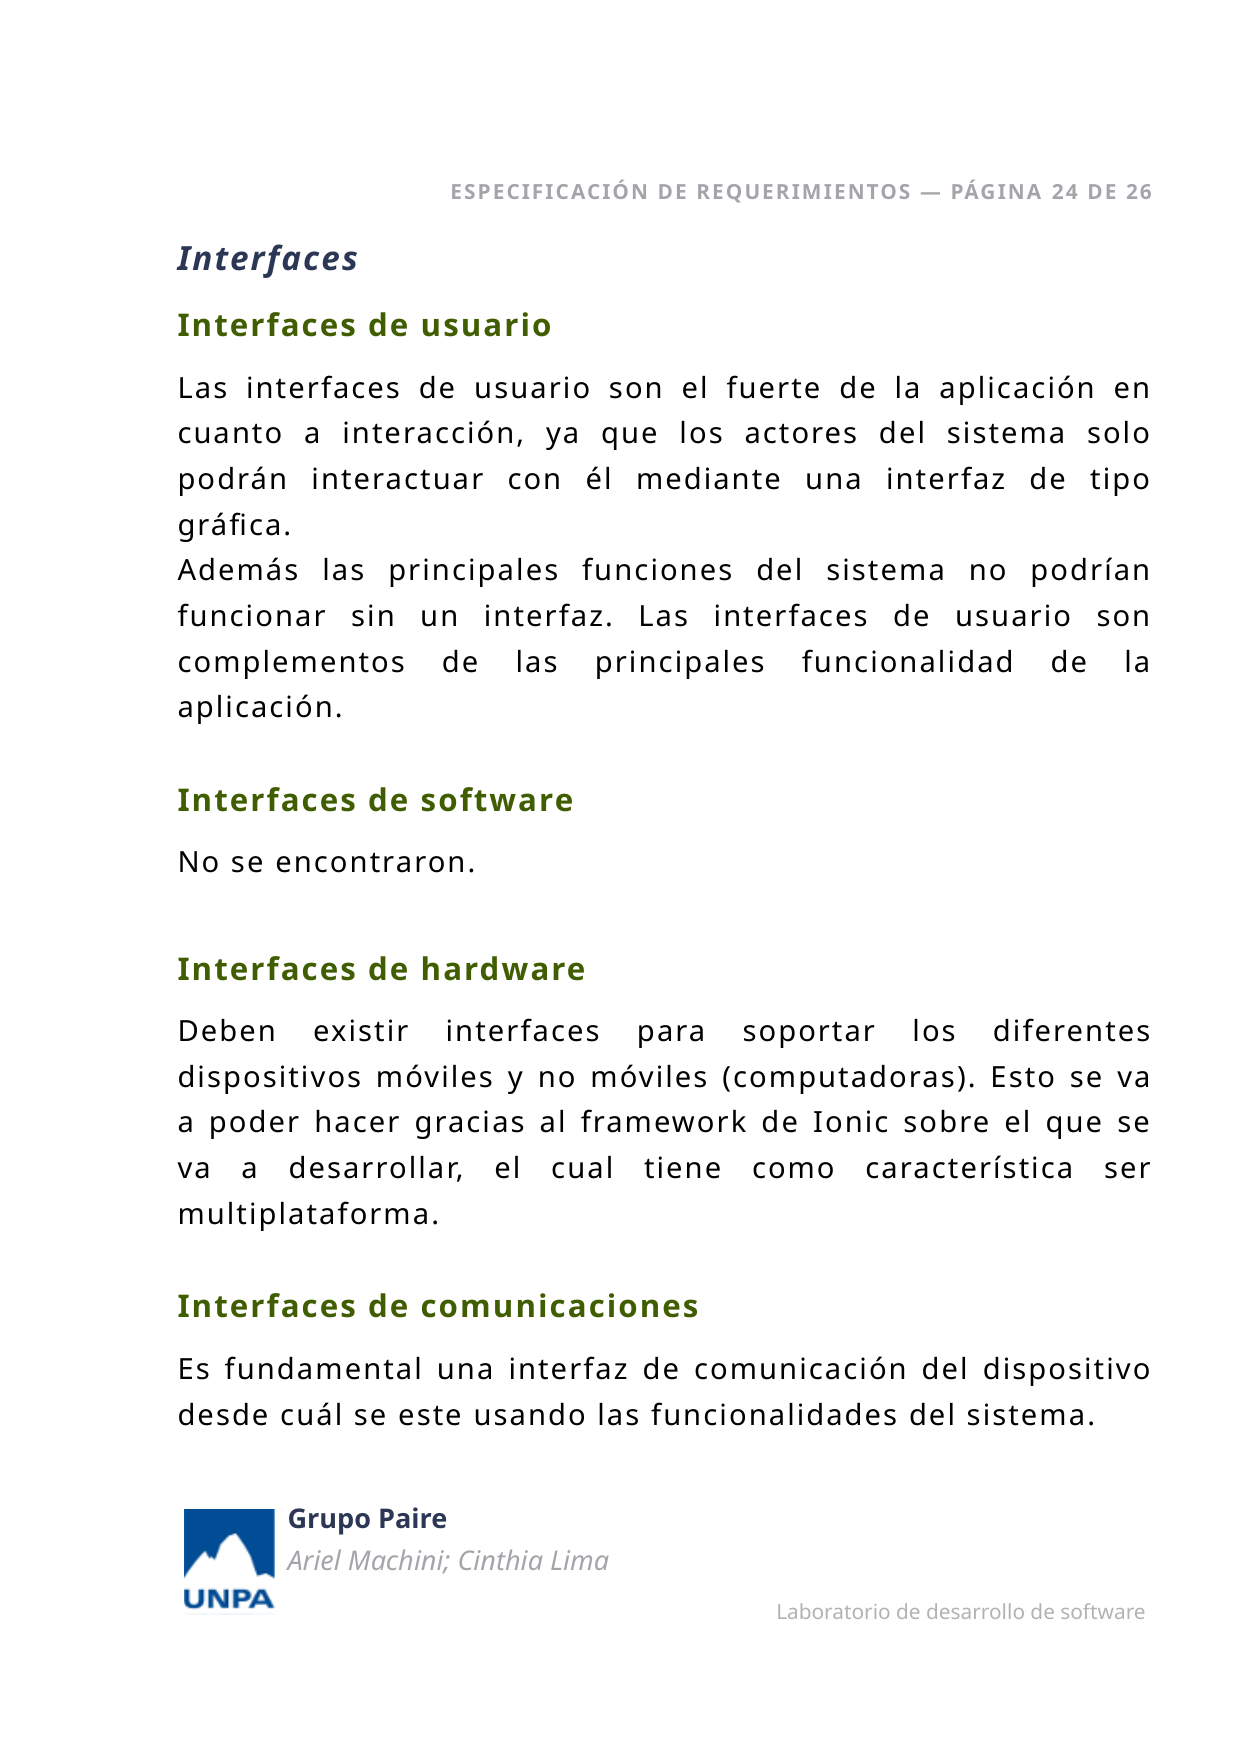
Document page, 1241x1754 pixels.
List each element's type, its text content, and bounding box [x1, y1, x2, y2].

text Interfaces [177, 235, 1152, 281]
text Interfaces de software [177, 778, 1152, 820]
text No se encontraron. [177, 842, 1152, 881]
picture [184, 1509, 275, 1615]
text Interfaces de hardware [177, 947, 1152, 989]
text Es fundamental una interfaz de comunicación del dispositivo desde cuál se este usando las funcionalidades del sistema. [177, 1348, 1152, 1433]
text Además las principales funciones del sistema no podrían funcionar sin un interfaz. Las interfaces de usuario son complementos de las principales funcionalidad de la aplicación. [177, 549, 1152, 726]
text Interfaces de usuario [177, 303, 1152, 346]
text Interfaces de comunicaciones [177, 1284, 1152, 1327]
text Deben existir interfaces para soportar los diferentes dispositivos móviles y no móviles (computadoras). Esto se va a poder hacer gracias al framework de Ionic sobre el que se va a desarrollar, el cual tiene como característica ser multiplataforma. [177, 1011, 1152, 1233]
text Las interfaces de usuario son el fuerte de la aplicación en cuanto a interacción, ya que los actores del sistema solo podrán interactuar con él mediante una interfaz de tipo gráfica. [177, 367, 1152, 544]
